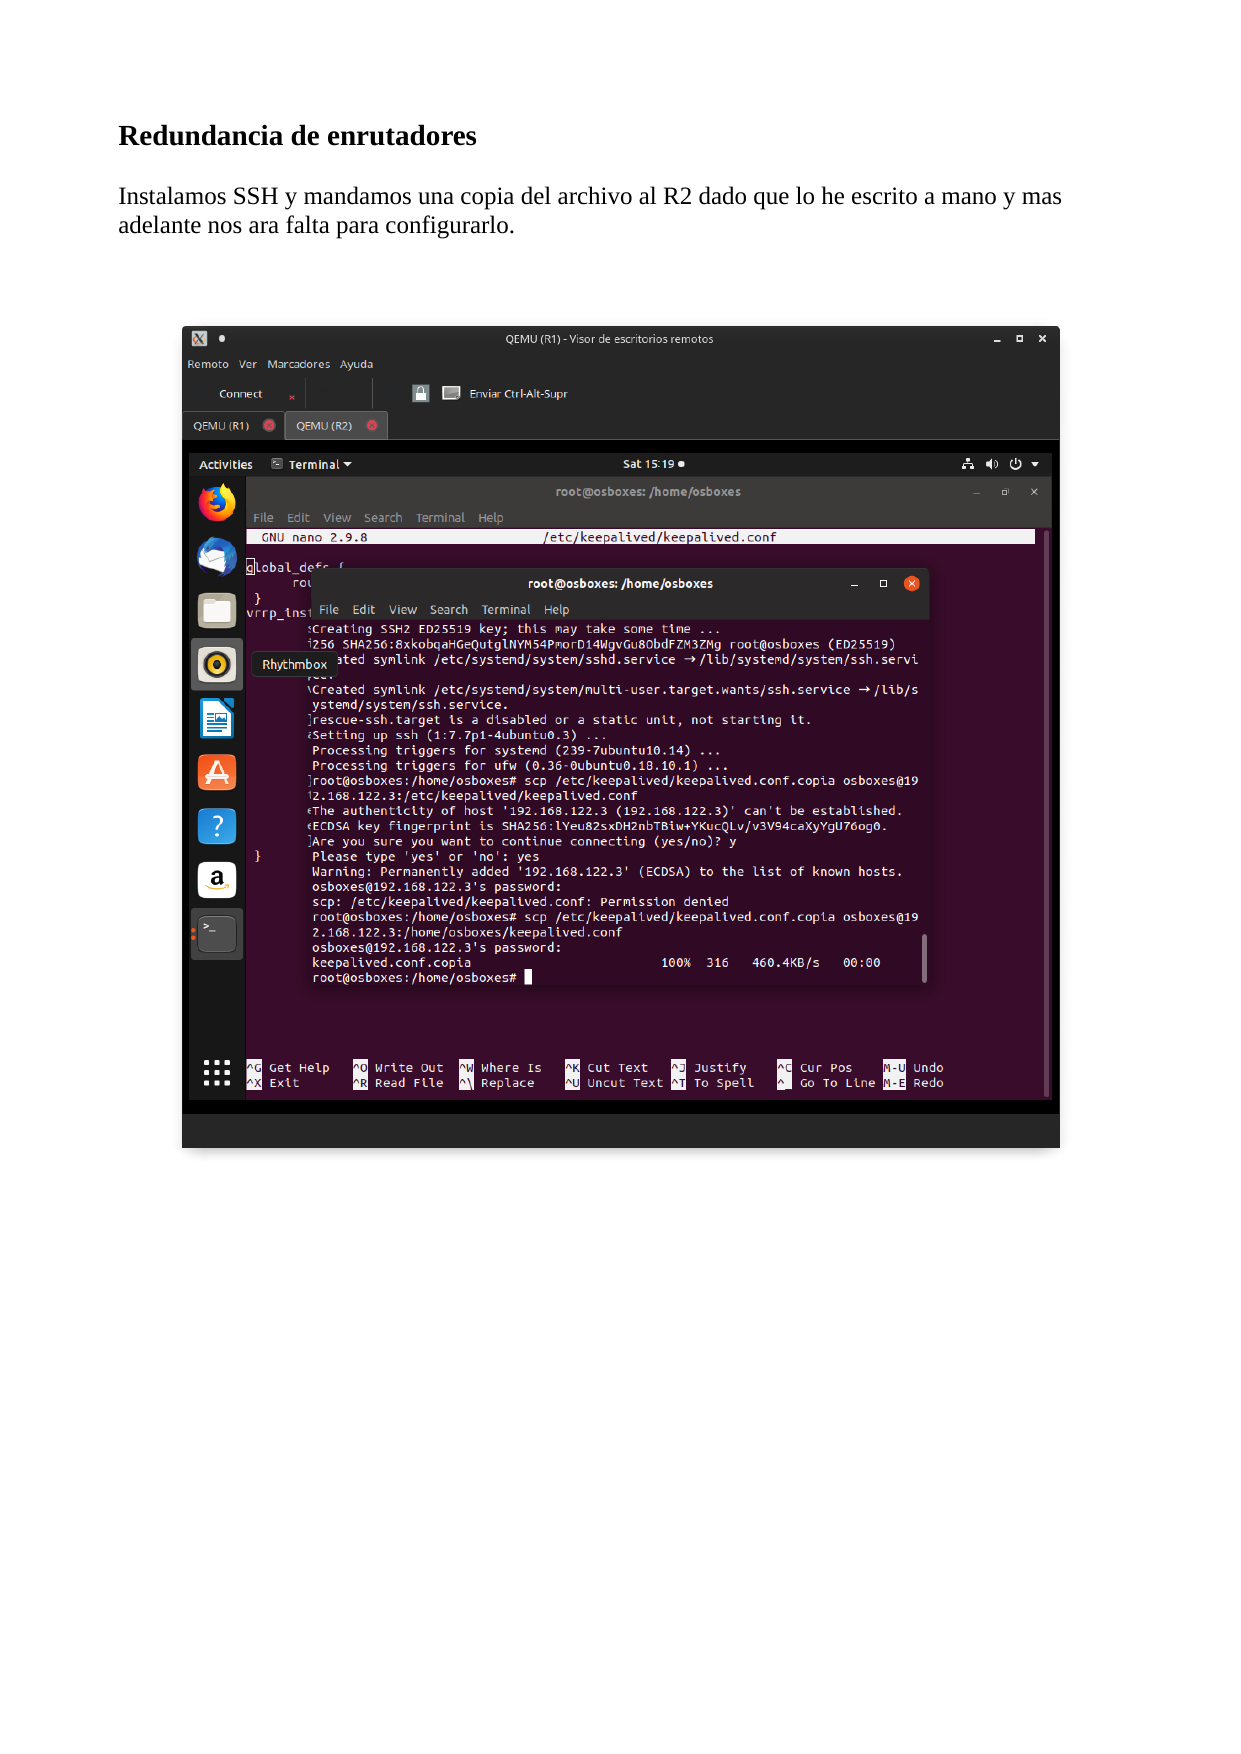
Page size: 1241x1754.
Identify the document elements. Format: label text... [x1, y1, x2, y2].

text Instalamos SSH y mandamos una copia del archivo al R2 dado que lo he escrito a mano y mas adelante nos ara falta para configurarlo. [118, 181, 1122, 239]
picture [118, 296, 1123, 1219]
